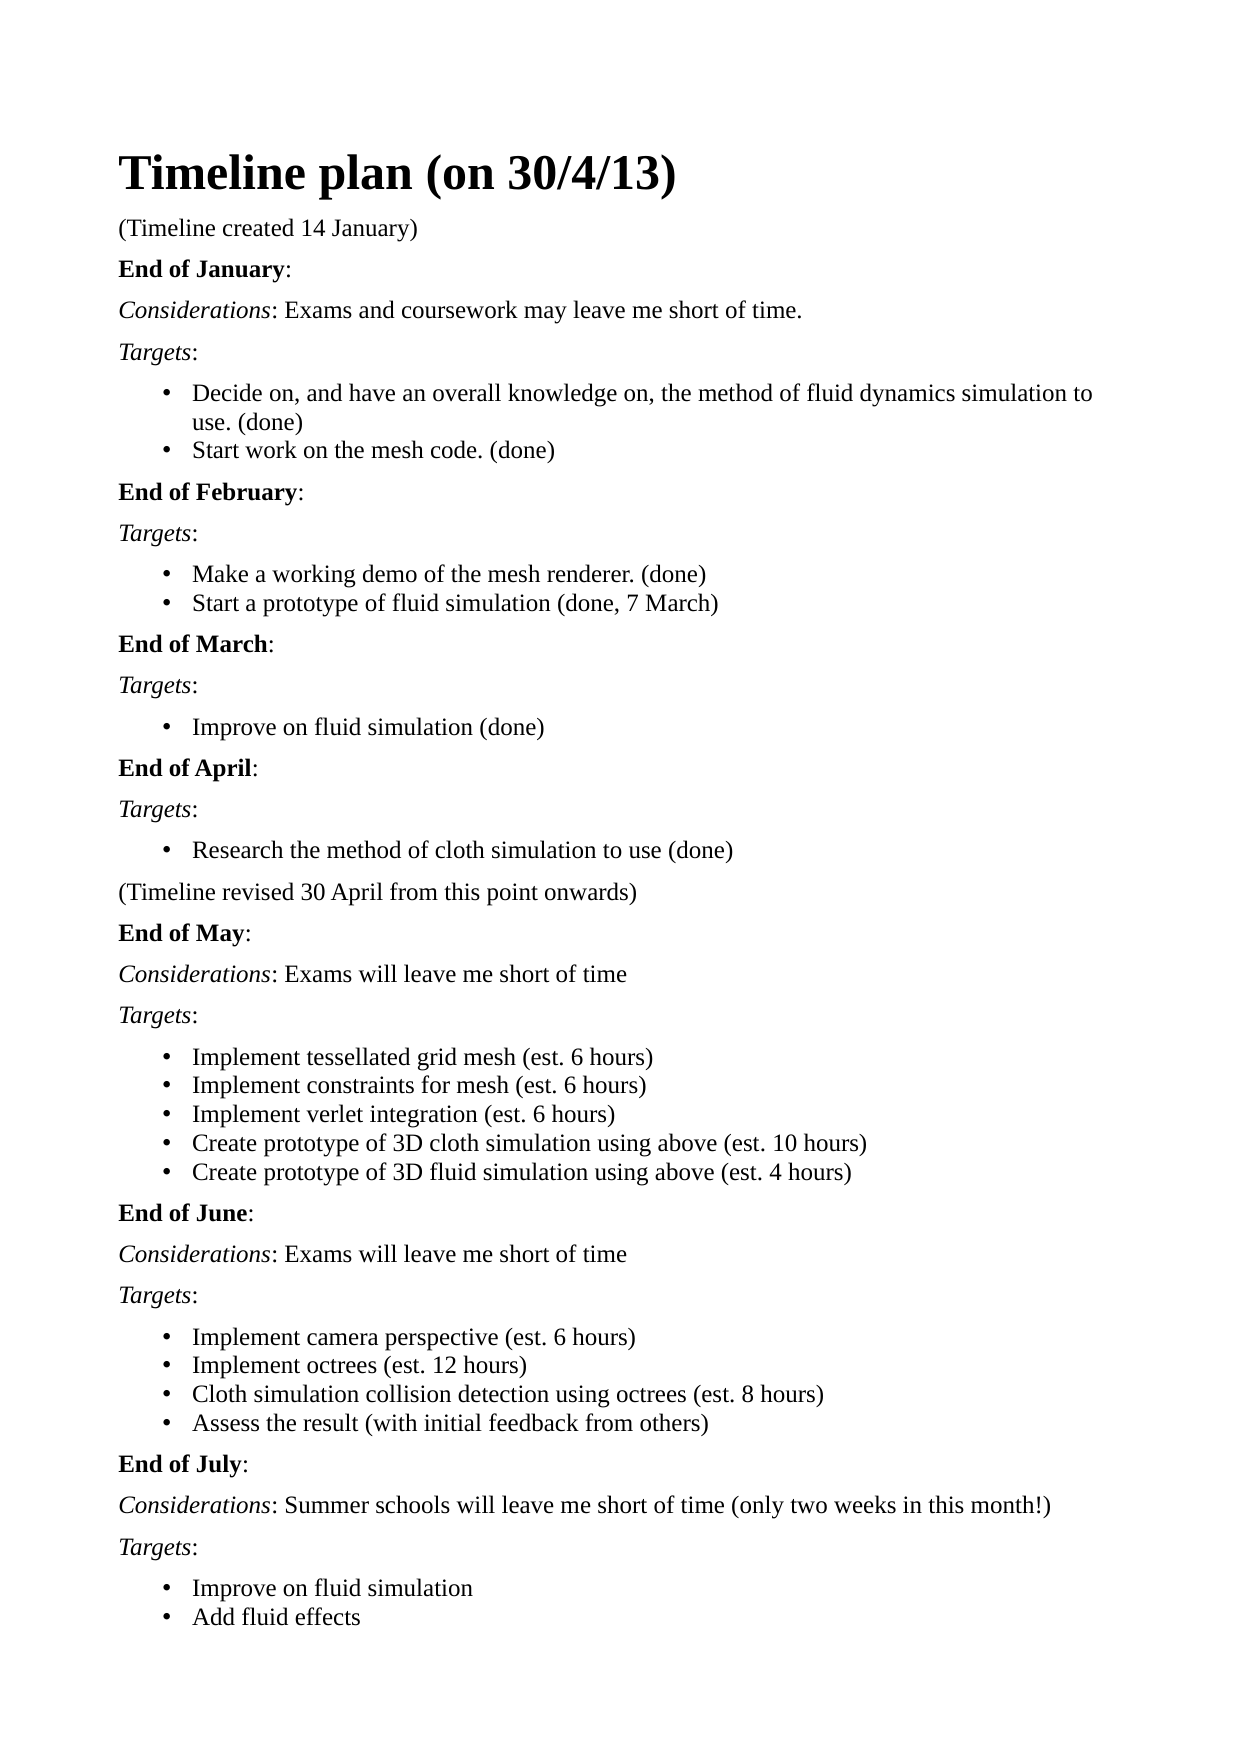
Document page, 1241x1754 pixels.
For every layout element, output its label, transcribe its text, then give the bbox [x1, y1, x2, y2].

text Targets: [118, 518, 1122, 547]
list Assess the result (with initial feedback from others) [162, 1408, 1122, 1437]
text Considerations: Exams will leave me short of time [118, 959, 1122, 988]
list Improve on fluid simulation (done) [162, 712, 1122, 741]
text (Timeline created 14 January) [118, 213, 1122, 242]
text End of June: [118, 1198, 1122, 1227]
text Targets: [118, 337, 1122, 366]
text End of March: [118, 629, 1122, 658]
text Targets: [118, 1281, 1122, 1309]
list Start a prototype of fluid simulation (done, 7 March) [162, 588, 1122, 617]
list Create prototype of 3D fluid simulation using above (est. 4 hours) [162, 1157, 1122, 1186]
list Implement octrees (est. 12 hours) [162, 1351, 1122, 1379]
list Improve on fluid simulation [162, 1573, 1122, 1602]
subtitle Timeline plan (on 30/4/13) [118, 143, 1122, 201]
list Cloth simulation collision detection using octrees (est. 8 hours) [162, 1379, 1122, 1408]
list Make a working demo of the mesh renderer. (done) [162, 559, 1122, 588]
list Create prototype of 3D cloth simulation using above (est. 10 hours) [162, 1128, 1122, 1157]
list Implement camera perspective (est. 6 hours) [162, 1322, 1122, 1351]
text End of May: [118, 918, 1122, 947]
text Considerations: Summer schools will leave me short of time (only two weeks in this month!) [118, 1491, 1122, 1519]
text Targets: [118, 1001, 1122, 1029]
text Targets: [118, 671, 1122, 699]
text (Timeline revised 30 April from this point onwards) [118, 877, 1122, 906]
list Implement verlet integration (est. 6 hours) [162, 1099, 1122, 1128]
text Targets: [118, 1532, 1122, 1561]
text Targets: [118, 794, 1122, 823]
text End of February: [118, 477, 1122, 506]
text End of January: [118, 254, 1122, 283]
list Research the method of cloth simulation to use (done) [162, 836, 1122, 864]
text Considerations: Exams and coursework may leave me short of time. [118, 296, 1122, 324]
list Add fluid effects [162, 1602, 1122, 1631]
list Start work on the mesh code. (done) [162, 436, 1122, 464]
text Considerations: Exams will leave me short of time [118, 1239, 1122, 1268]
text End of April: [118, 753, 1122, 782]
list Decide on, and have an overall knowledge on, the method of fluid dynamics simulation to use. (done) [162, 378, 1122, 436]
list Implement tessellated grid mesh (est. 6 hours) [162, 1042, 1122, 1071]
text End of July: [118, 1449, 1122, 1478]
list Implement constraints for mesh (est. 6 hours) [162, 1071, 1122, 1099]
